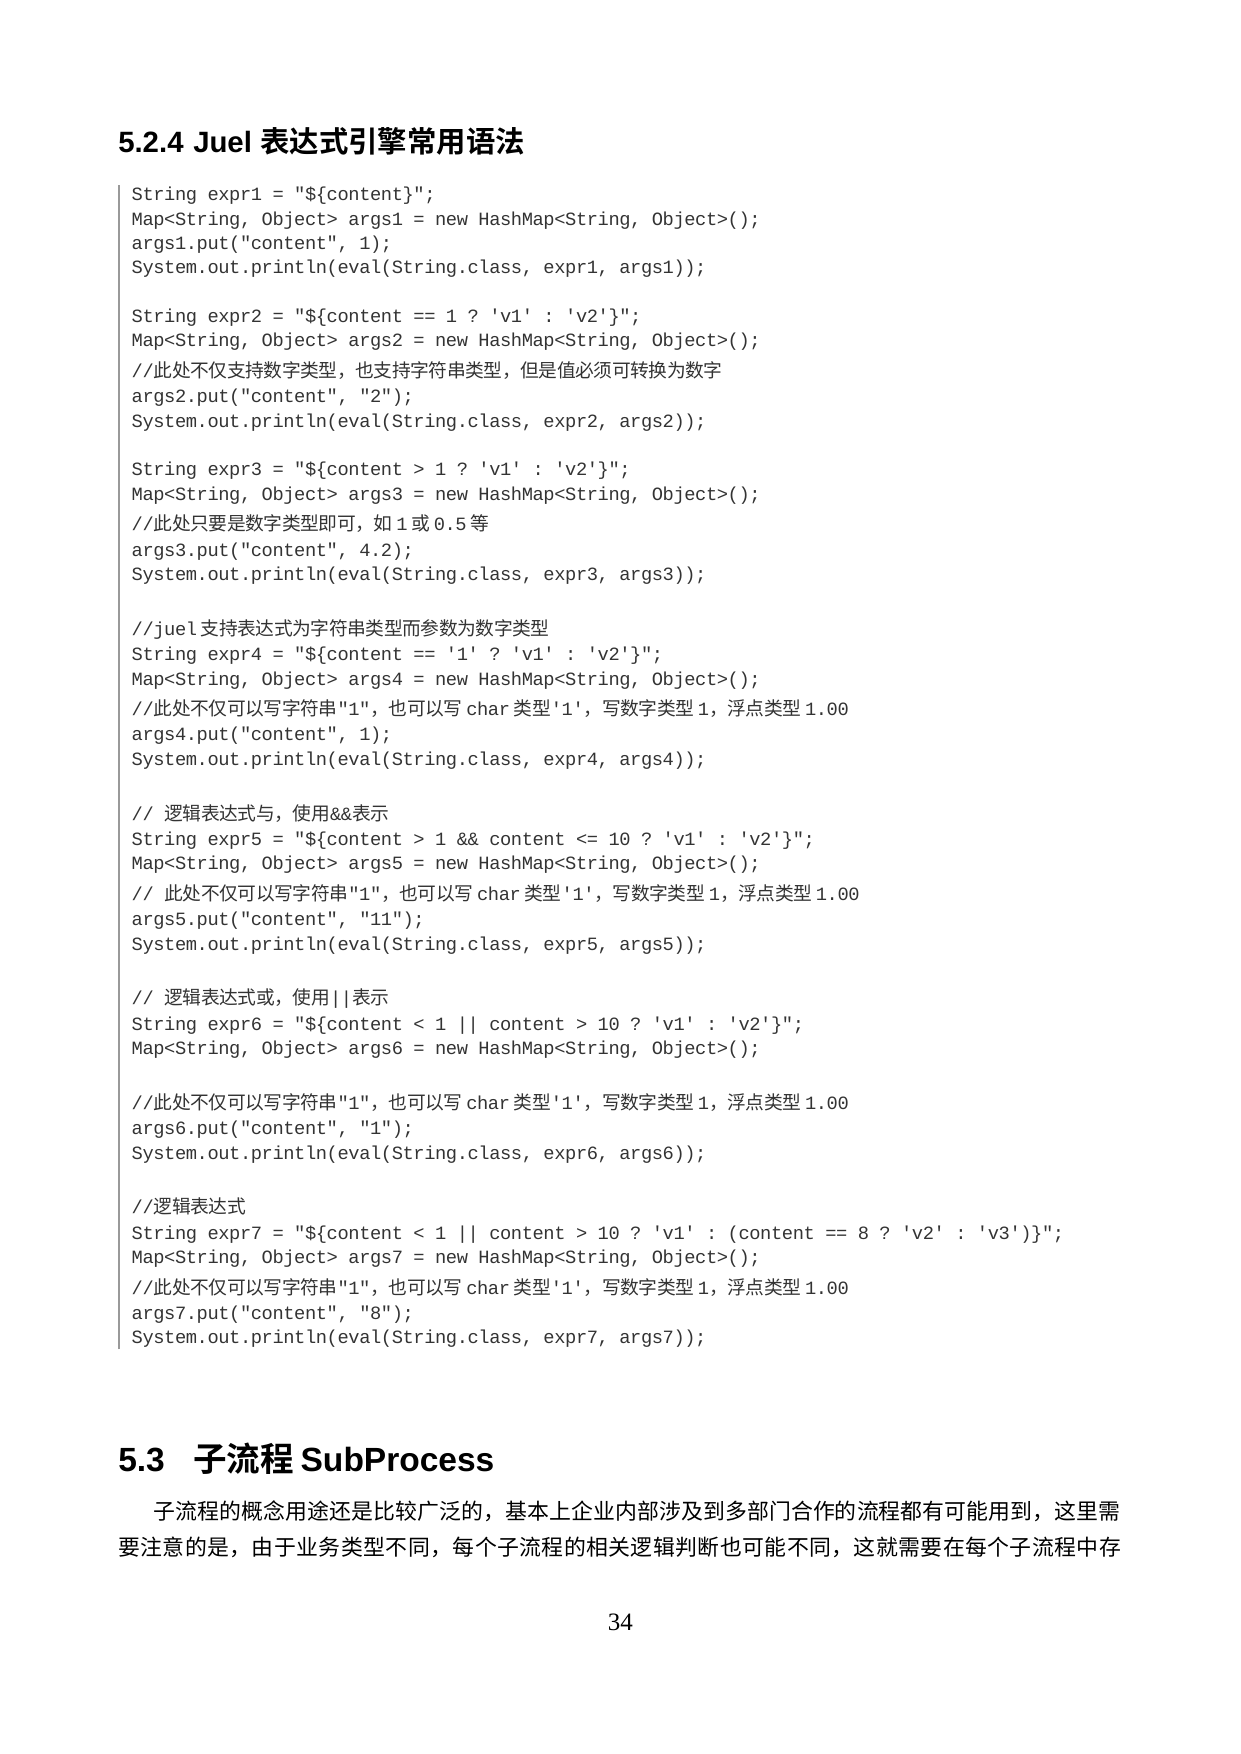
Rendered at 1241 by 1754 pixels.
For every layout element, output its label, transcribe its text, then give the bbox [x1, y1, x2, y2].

text //此处不仅可以写字符串"1"，也可以写char类型'1'，写数字类型1，浮点类型1.00 [120, 1088, 1122, 1115]
text System.out.println(eval(String.class, expr2, args2)); [120, 411, 1122, 433]
text String expr3 = "${content > 1 ? 'v1' : 'v2'}"; [120, 460, 1122, 481]
text System.out.println(eval(String.class, expr5, args5)); [120, 934, 1122, 956]
text System.out.println(eval(String.class, expr4, args4)); [120, 749, 1122, 771]
text String expr5 = "${content > 1 && content <= 10 ? 'v1' : 'v2'}"; [120, 830, 1122, 851]
text Map<String, Object> args1 = new HashMap<String, Object>(); [120, 209, 1122, 231]
text System.out.println(eval(String.class, expr6, args6)); [120, 1143, 1122, 1165]
text args3.put("content", 4.2); [120, 540, 1122, 562]
text String expr1 = "${content}"; [120, 185, 1122, 206]
text String expr6 = "${content < 1 || content > 10 ? 'v1' : 'v2'}"; [120, 1014, 1122, 1036]
text System.out.println(eval(String.class, expr1, args1)); [120, 258, 1122, 279]
text //逻辑表达式 [120, 1192, 1122, 1219]
text args4.put("content", 1); [120, 725, 1122, 746]
text System.out.println(eval(String.class, expr3, args3)); [120, 565, 1122, 586]
text Map<String, Object> args2 = new HashMap<String, Object>(); [120, 331, 1122, 352]
text args2.put("content", "2"); [120, 387, 1122, 408]
text Map<String, Object> args6 = new HashMap<String, Object>(); [120, 1039, 1122, 1060]
text //此处只要是数字类型即可，如1或0.5等 [120, 509, 1122, 536]
text //此处不仅支持数字类型，也支持字符串类型，但是值必须可转换为数字 [120, 356, 1122, 383]
text args1.put("content", 1); [120, 234, 1122, 255]
subtitle 子流程SubProcess [118, 1433, 1122, 1481]
text args7.put("content", "8"); [120, 1304, 1122, 1325]
text String expr2 = "${content == 1 ? 'v1' : 'v2'}"; [120, 307, 1122, 328]
text String expr4 = "${content == '1' ? 'v1' : 'v2'}"; [120, 645, 1122, 666]
text Map<String, Object> args5 = new HashMap<String, Object>(); [120, 854, 1122, 875]
text args5.put("content", "11"); [120, 910, 1122, 931]
text //此处不仅可以写字符串"1"，也可以写char类型'1'，写数字类型1，浮点类型1.00 [120, 694, 1122, 721]
text //此处不仅可以写字符串"1"，也可以写char类型'1'，写数字类型1，浮点类型1.00 [120, 1272, 1122, 1300]
text System.out.println(eval(String.class, expr7, args7)); [120, 1328, 1122, 1349]
subtitle Juel 表达式引擎常用语法 [118, 118, 1122, 161]
text // 逻辑表达式或，使用||表示 [120, 983, 1122, 1010]
text args6.put("content", "1"); [120, 1119, 1122, 1140]
text // 此处不仅可以写字符串"1"，也可以写char类型'1'，写数字类型1，浮点类型1.00 [120, 878, 1122, 906]
text String expr7 = "${content < 1 || content > 10 ? 'v1' : (content == 8 ? 'v2' : 'v3')}"; [120, 1224, 1122, 1245]
text Map<String, Object> args4 = new HashMap<String, Object>(); [120, 669, 1122, 691]
text Map<String, Object> args7 = new HashMap<String, Object>(); [120, 1248, 1122, 1269]
text 子流程的概念用途还是比较广泛的，基本上企业内部涉及到多部门合作的流程都有可能用到，这里需要注意的是，由于业务类型不同，每个子流程的相关逻辑判断也可能不同，这就需要在每个子流程中存 [118, 1494, 1122, 1562]
text //juel支持表达式为字符串类型而参数为数字类型 [120, 613, 1122, 641]
text // 逻辑表达式与，使用&&表示 [120, 798, 1122, 826]
text Map<String, Object> args3 = new HashMap<String, Object>(); [120, 484, 1122, 506]
